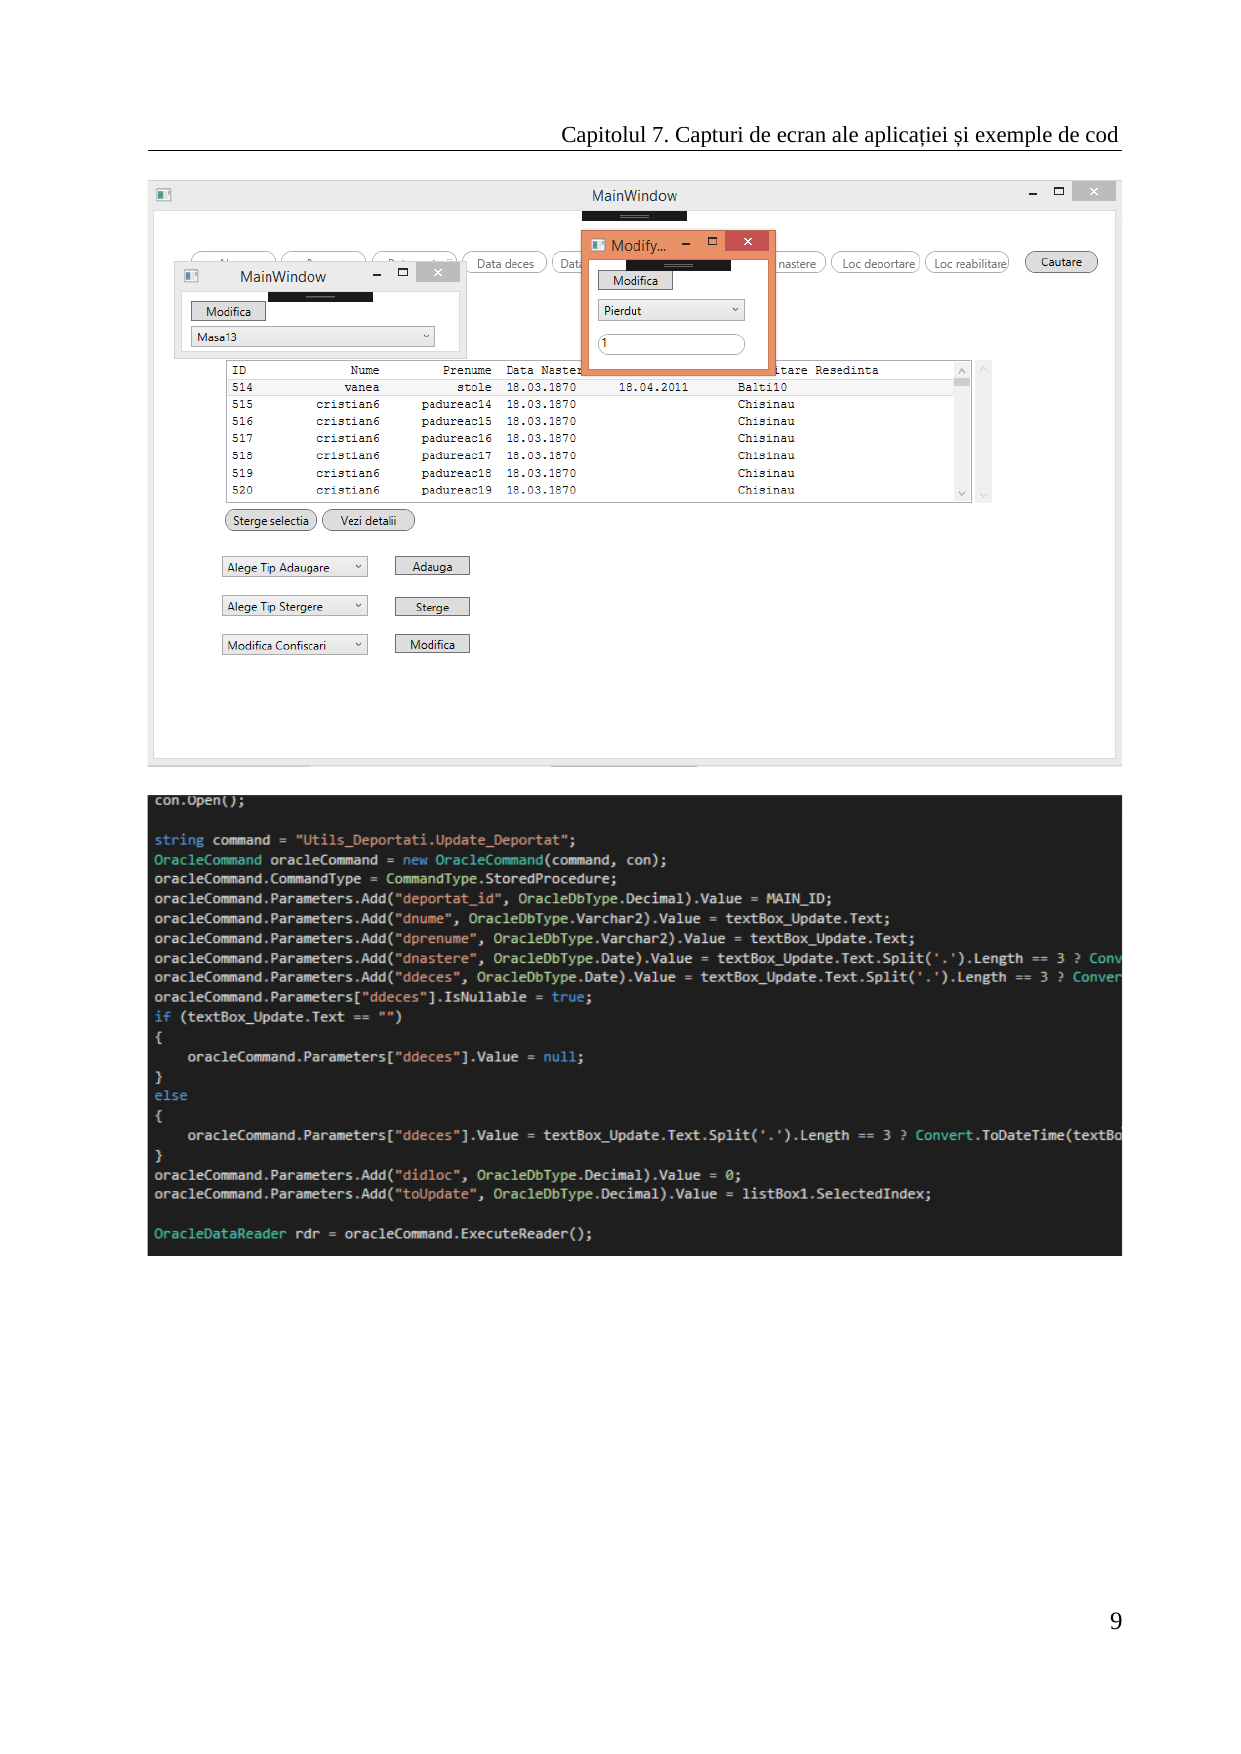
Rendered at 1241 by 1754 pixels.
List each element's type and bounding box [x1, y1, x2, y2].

picture [147, 180, 1123, 767]
picture [147, 795, 1123, 1256]
